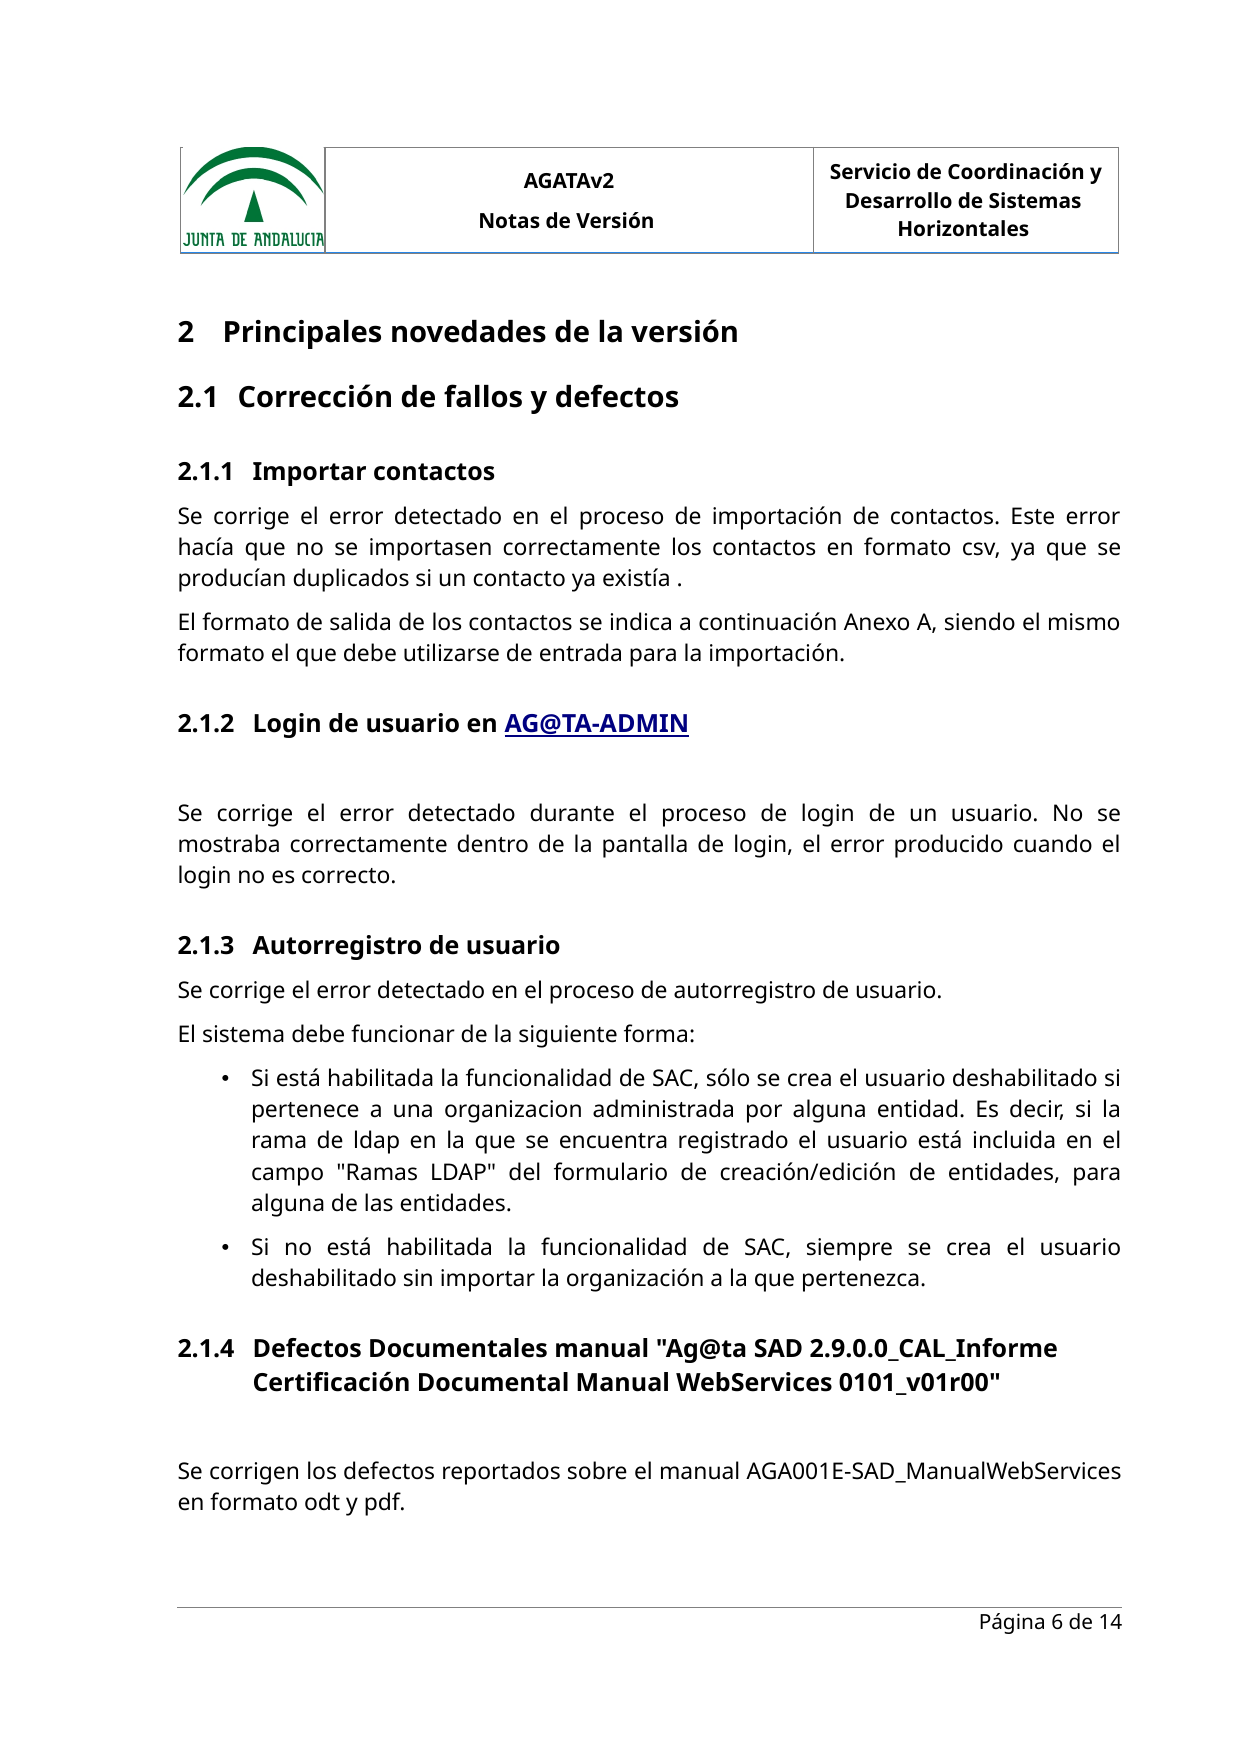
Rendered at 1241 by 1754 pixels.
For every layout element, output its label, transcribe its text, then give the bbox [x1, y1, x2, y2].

text Se corrige el error detectado durante el proceso de login de un usuario. No se mostraba correctamente dentro de la pantalla de login, el error producido cuando el login no es correcto. [177, 796, 1122, 890]
subtitle Login de usuario en AG@TA-ADMIN [177, 706, 1122, 740]
picture [183, 147, 324, 246]
list Si está habilitada la funcionalidad de SAC, sólo se crea el usuario deshabilitado si pertenece a una organizacion administrada por alguna entidad. Es decir, si la rama de ldap en la que se encuentra registrado el usuario está incluida en el campo "Ramas LDAP" del formulario de creación/edición de entidades, para alguna de las entidades. [221, 1062, 1122, 1218]
subtitle Autorregistro de usuario [177, 928, 1122, 962]
text El sistema debe funcionar de la siguiente forma: [177, 1018, 1122, 1049]
subtitle Importar contactos [177, 453, 1122, 487]
subtitle Principales novedades de la versión [177, 311, 1122, 351]
text Se corrige el error detectado en el proceso de autorregistro de usuario. [177, 974, 1122, 1006]
text Se corrige el error detectado en el proceso de importación de contactos. Este error hacía que no se importasen correctamente los contactos en formato csv, ya que se producían duplicados si un contacto ya existía . [177, 500, 1122, 594]
text El formato de salida de los contactos se indica a continuación Anexo A, siendo el mismo formato el que debe utilizarse de entrada para la importación. [177, 606, 1122, 669]
list Si no está habilitada la funcionalidad de SAC, siempre se crea el usuario deshabilitado sin importar la organización a la que pertenezca. [221, 1231, 1122, 1293]
text Se corrigen los defectos reportados sobre el manual AGA001E-SAD_ManualWebServices en formato odt y pdf. [177, 1455, 1122, 1517]
subtitle Corrección de fallos y defectos [177, 376, 1122, 416]
subtitle Defectos Documentales manual "Ag@ta SAD 2.9.0.0_CAL_Informe Certificación Documental Manual WebServices 0101_v01r00" [177, 1331, 1122, 1399]
